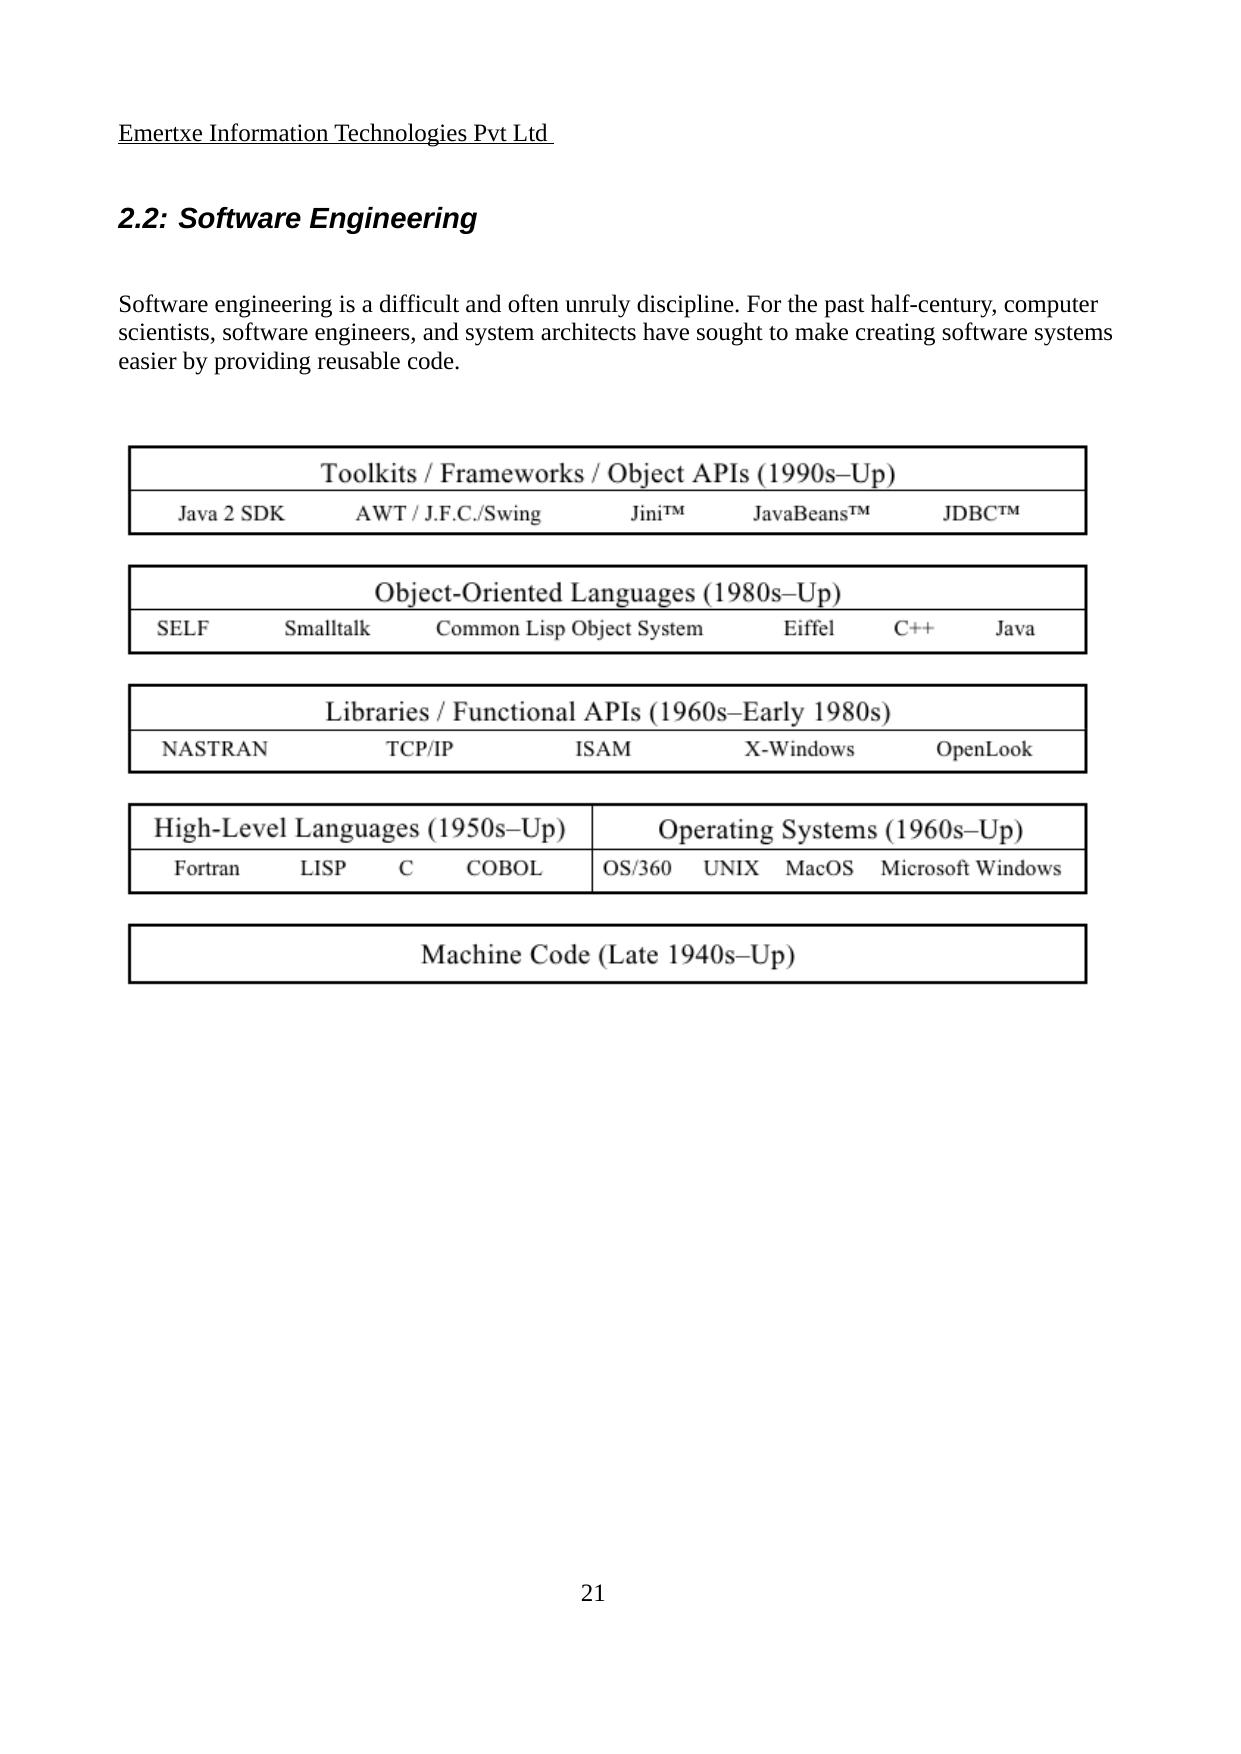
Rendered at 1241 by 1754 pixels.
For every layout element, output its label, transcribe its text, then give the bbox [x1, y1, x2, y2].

subtitle Software Engineering [118, 201, 1122, 235]
picture [118, 428, 1123, 999]
text Software engineering is a difficult and often unruly discipline. For the past half-century, computer scientists, software engineers, and system architects have sought to make creating software systems easier by providing reusable code. [118, 289, 1122, 375]
